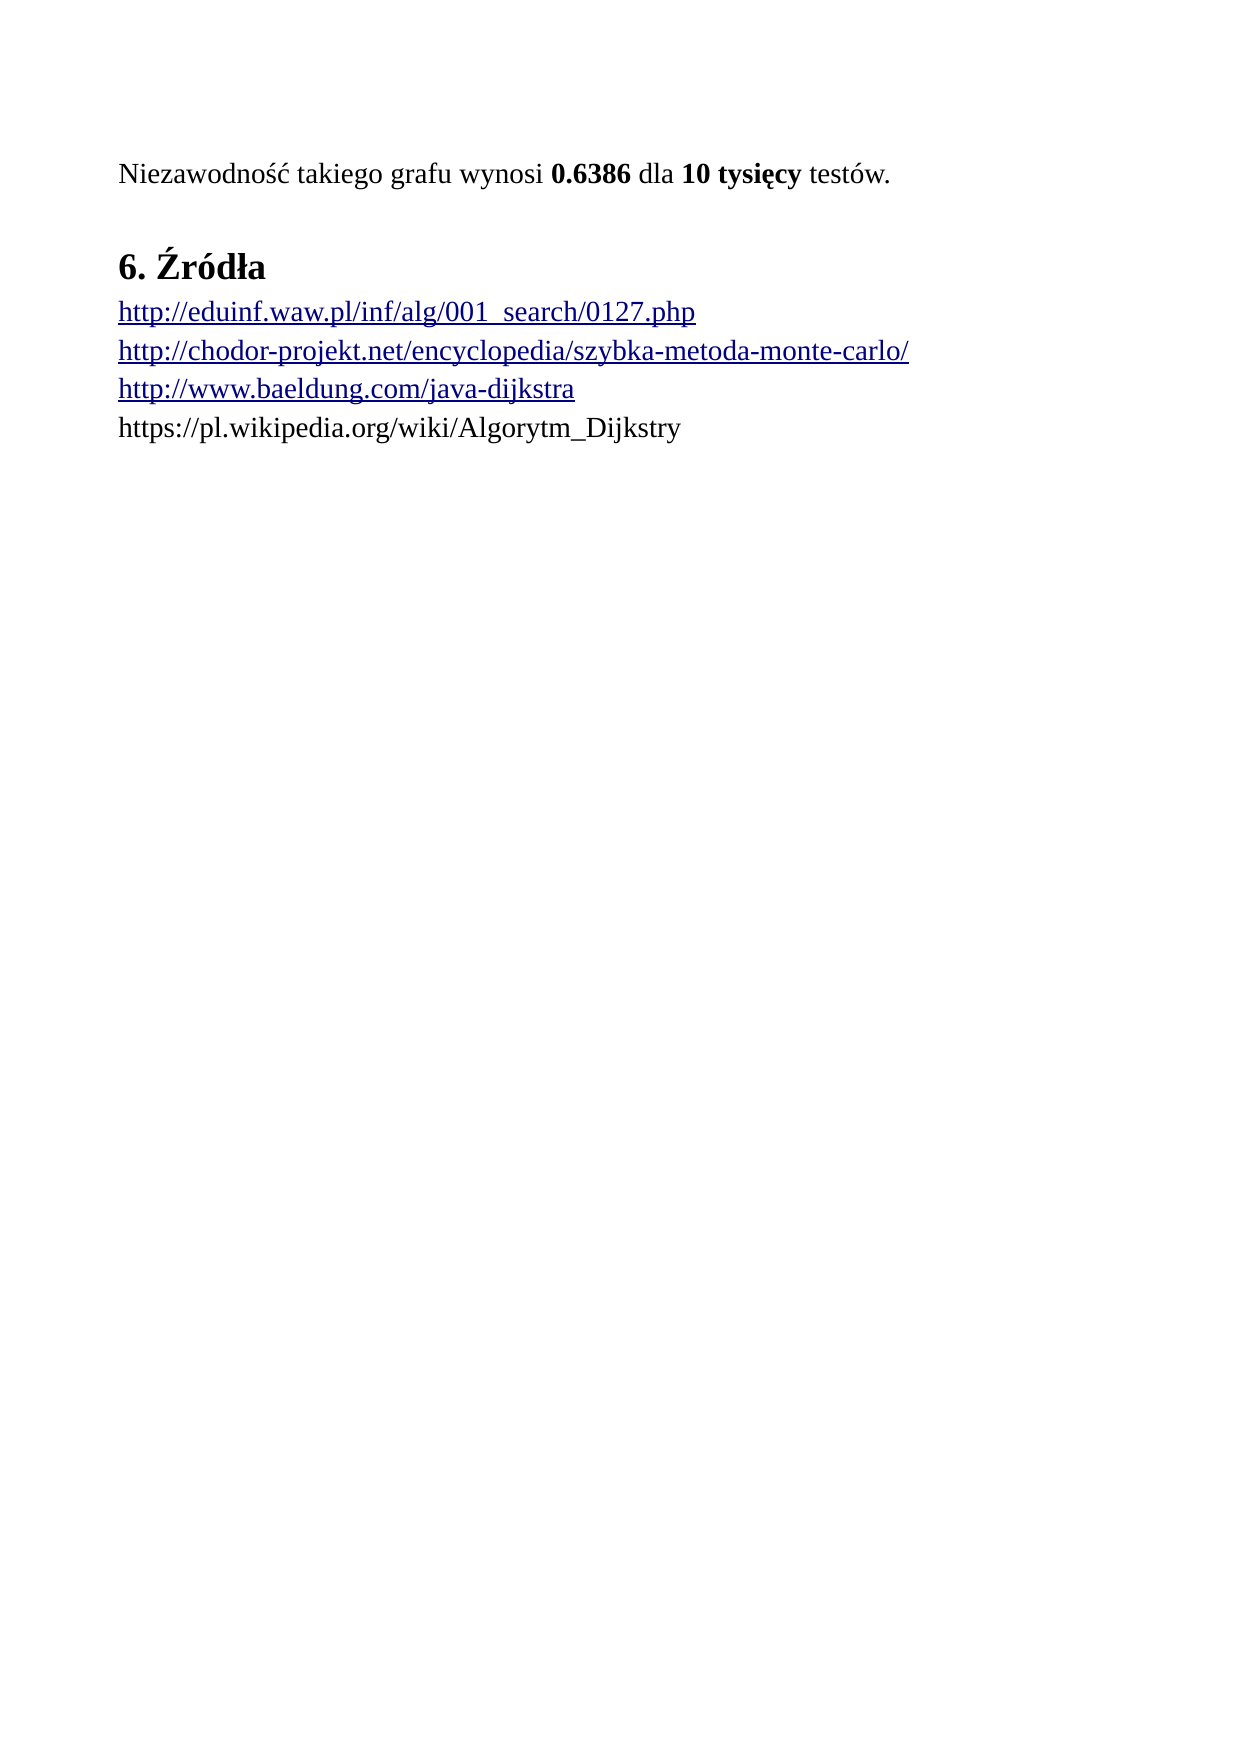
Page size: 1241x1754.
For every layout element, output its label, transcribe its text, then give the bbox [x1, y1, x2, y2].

text http://eduinf.waw.pl/inf/alg/001_search/0127.php [118, 294, 1122, 328]
text Niezawodność takiego grafu wynosi 0.6386 dla 10 tysięcy testów. [118, 157, 1122, 190]
text 6. Źródła [118, 245, 1122, 288]
text http://chodor-projekt.net/encyclopedia/szybka-metoda-monte-carlo/ [118, 333, 1122, 366]
text http://www.baeldung.com/java-dijkstra [118, 371, 1122, 405]
text https://pl.wikipedia.org/wiki/Algorytm_Dijkstry [118, 410, 1122, 443]
